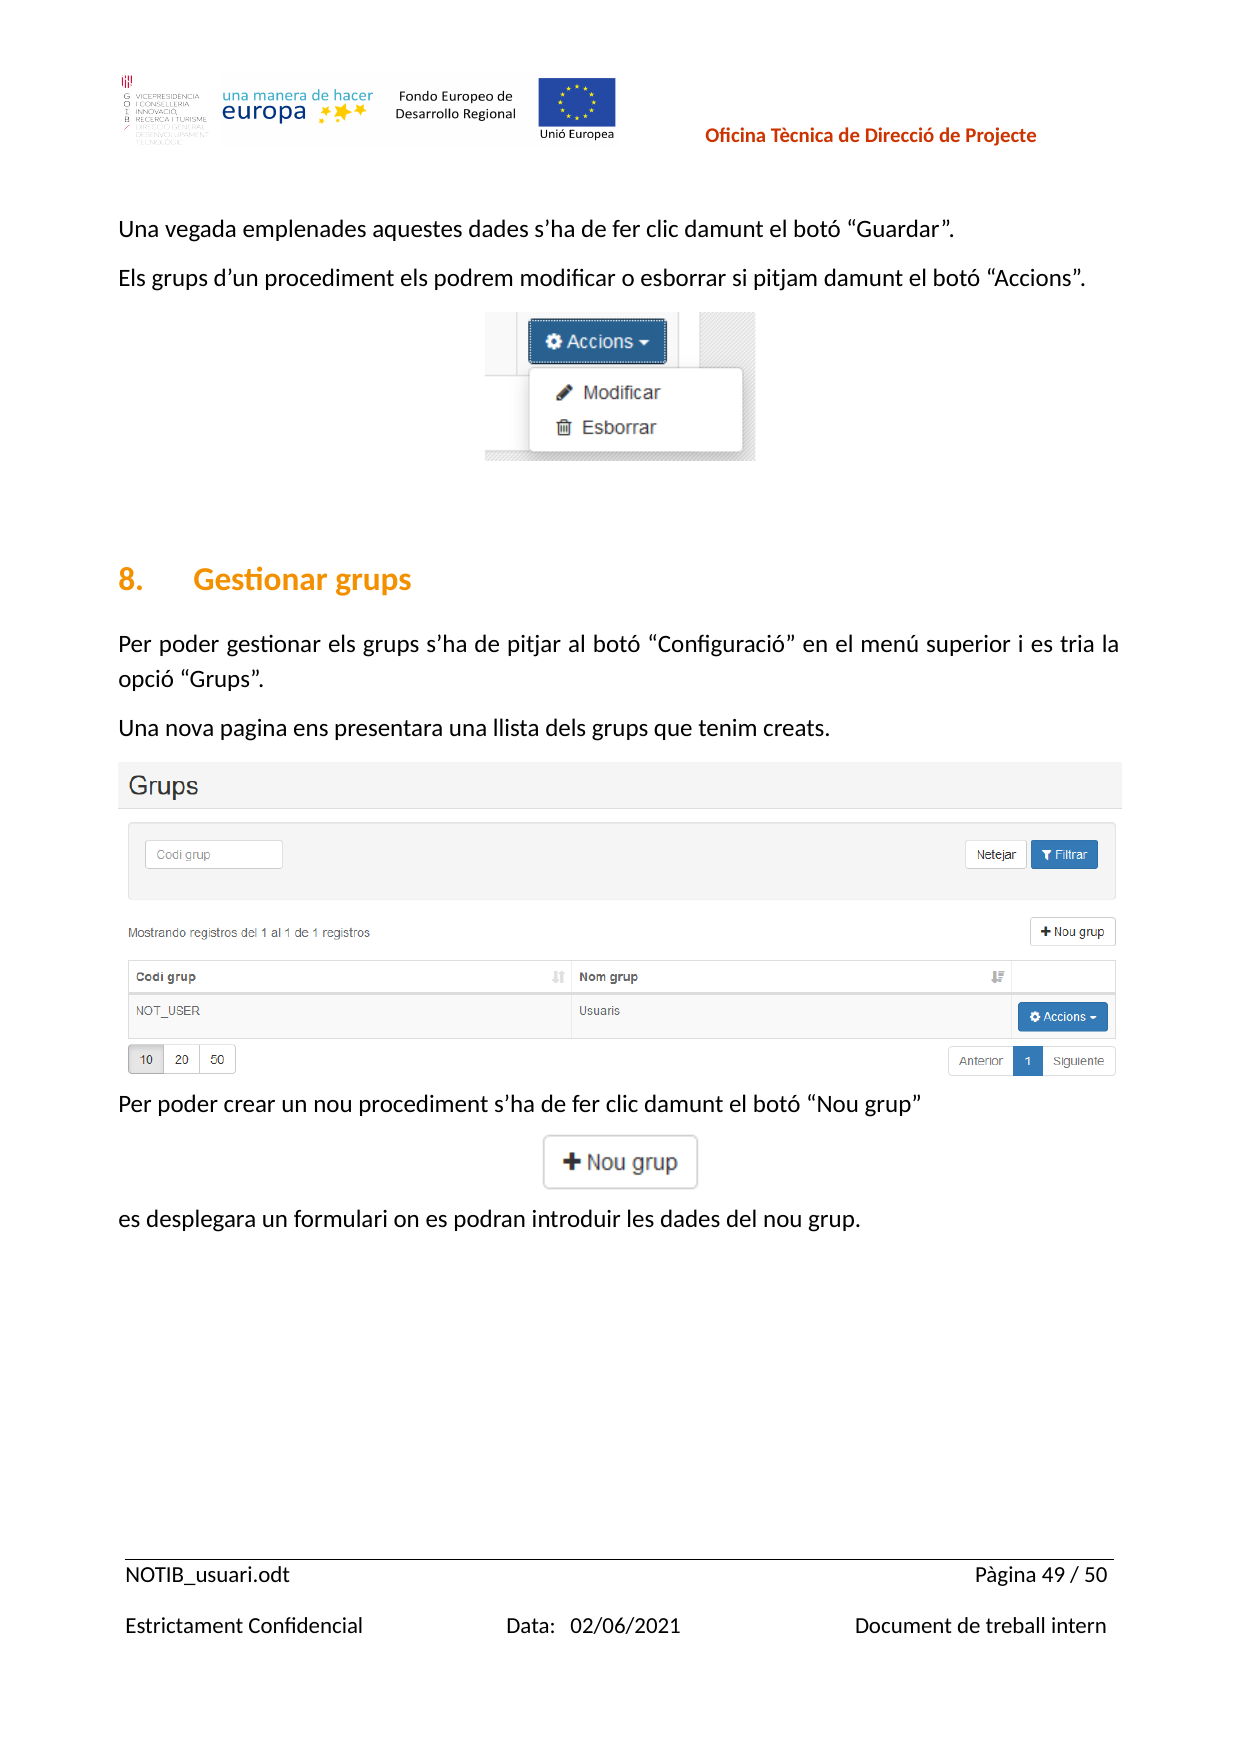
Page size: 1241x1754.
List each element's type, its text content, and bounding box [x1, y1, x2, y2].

picture [118, 73, 213, 147]
subtitle Gestionar grups [118, 558, 1122, 598]
text Una nova pagina ens presentara una llista dels grups que tenim creats. [118, 713, 1122, 743]
picture [537, 1125, 703, 1199]
text Per poder crear un nou procediment s’ha de fer clic damunt el botó “Nou grup” [118, 1084, 1122, 1119]
text Per poder gestionar els grups s’ha de pitjar al botó “Configuració” en el menú superior i es tria la opció “Grups”. [118, 628, 1122, 693]
text es desplegara un formulari on es podran introduir les dades del nou grup. [118, 1138, 1122, 1233]
text Els grups d’un procediment els podrem modificar o esborrar si pitjam damunt el botó “Accions”. [118, 263, 1122, 293]
picture [118, 762, 1123, 1084]
picture [484, 312, 756, 461]
text Una vegada emplenades aquestes dades s’ha de fer clic damunt el botó “Guardar”. [118, 213, 1122, 243]
picture [219, 73, 621, 147]
